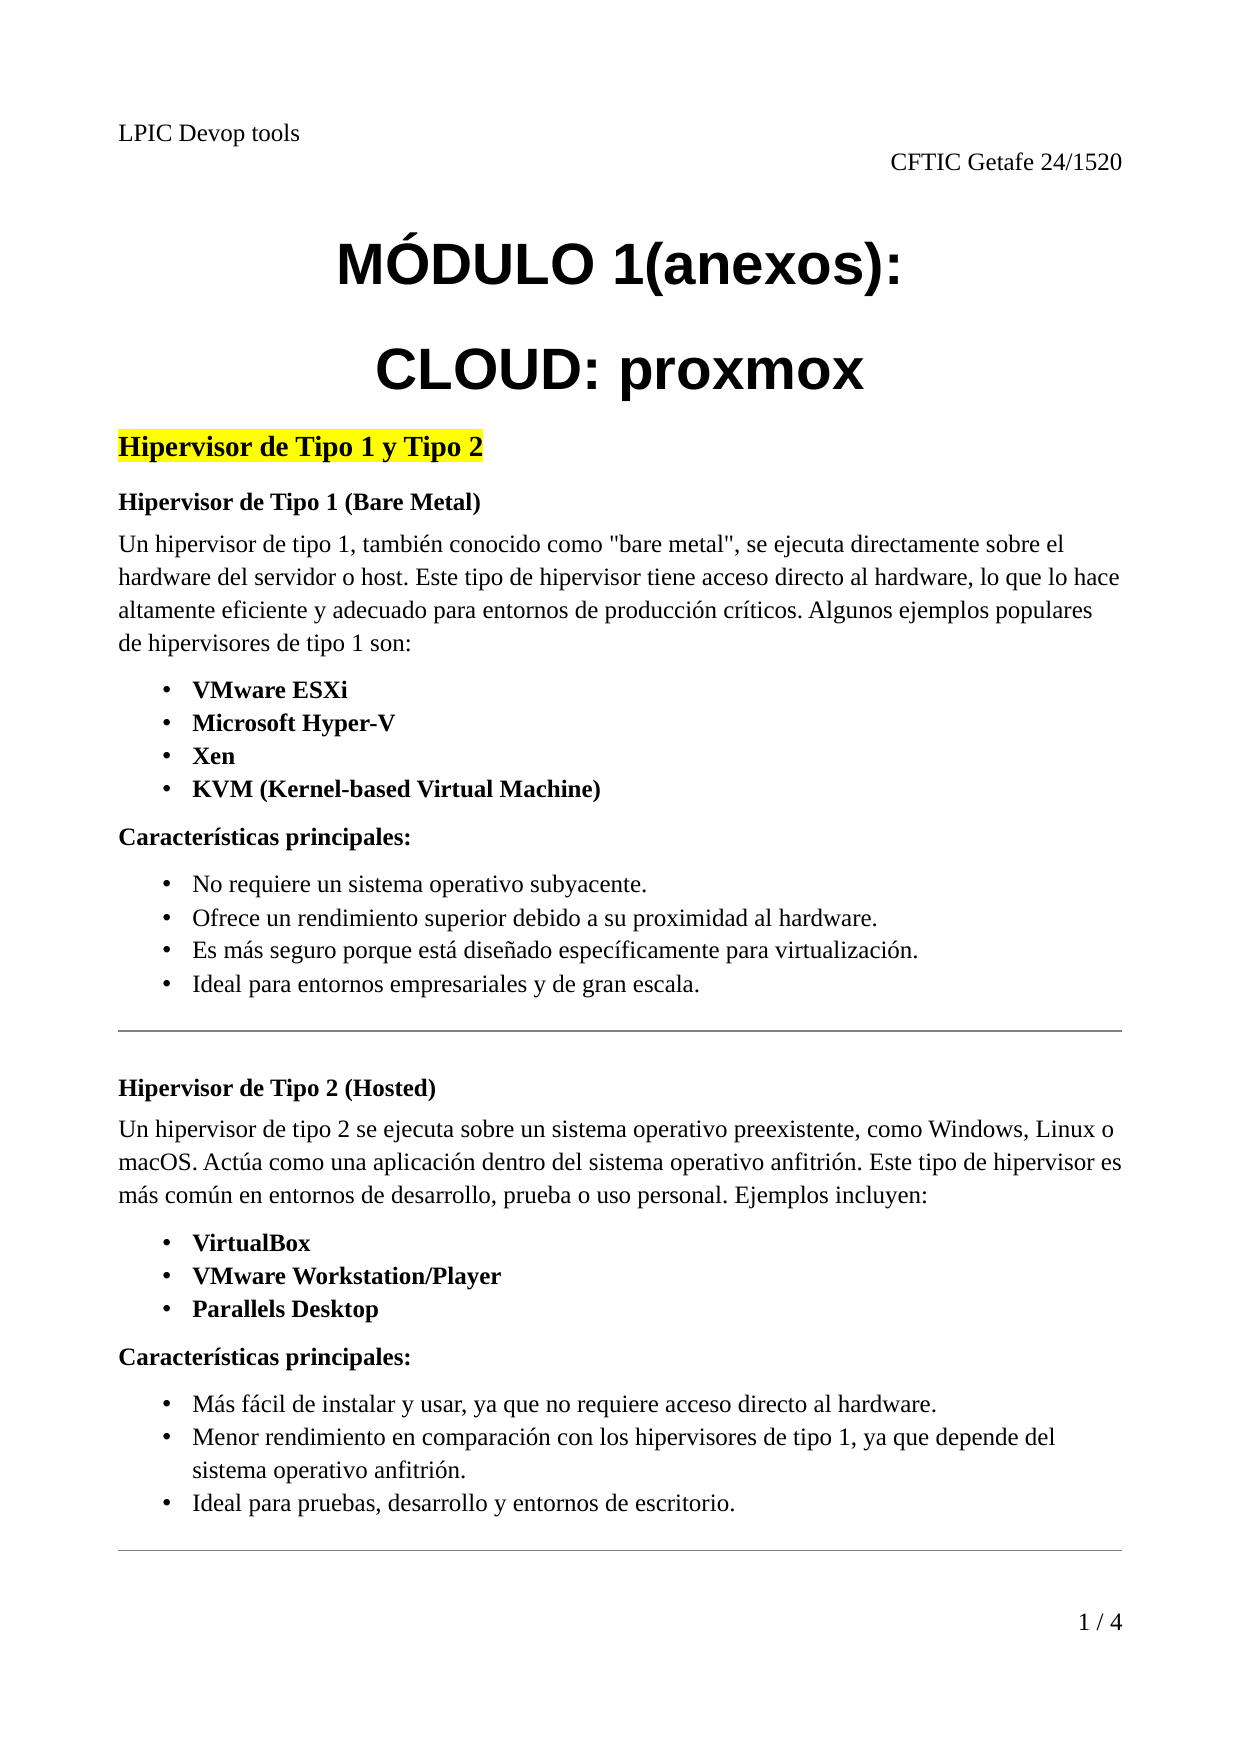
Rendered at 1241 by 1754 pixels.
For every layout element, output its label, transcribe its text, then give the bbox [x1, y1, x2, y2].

subtitle Hipervisor de Tipo 2 (Hosted) [118, 1073, 1122, 1102]
text Características principales: [118, 1342, 1122, 1370]
list KVM (Kernel-based Virtual Machine) [162, 774, 1122, 803]
text Un hipervisor de tipo 2 se ejecuta sobre un sistema operativo preexistente, como Windows, Linux o macOS. Actúa como una aplicación dentro del sistema operativo anfitrión. Este tipo de hipervisor es más común en entornos de desarrollo, prueba o uso personal. Ejemplos incluyen: [118, 1114, 1122, 1209]
title MÓDULO 1(anexos): [118, 230, 1122, 297]
list Es más seguro porque está diseñado específicamente para virtualización. [162, 936, 1122, 964]
list Ofrece un rendimiento superior debido a su proximidad al hardware. [162, 903, 1122, 931]
list Parallels Desktop [162, 1294, 1122, 1323]
list Ideal para entornos empresariales y de gran escala. [162, 969, 1122, 997]
list Xen [162, 741, 1122, 770]
list Microsoft Hyper-V [162, 708, 1122, 737]
title CLOUD: proxmox [118, 335, 1122, 402]
list No requiere un sistema operativo subyacente. [162, 869, 1122, 898]
list Ideal para pruebas, desarrollo y entornos de escritorio. [162, 1488, 1122, 1517]
list VMware Workstation/Player [162, 1261, 1122, 1290]
subtitle Hipervisor de Tipo 1 y Tipo 2 [118, 429, 1122, 462]
subtitle Hipervisor de Tipo 1 (Bare Metal) [118, 487, 1122, 516]
list Menor rendimiento en comparación con los hipervisores de tipo 1, ya que depende del sistema operativo anfitrión. [162, 1422, 1122, 1484]
text Características principales: [118, 822, 1122, 851]
list VMware ESXi [162, 675, 1122, 704]
list VirtualBox [162, 1228, 1122, 1257]
list Más fácil de instalar y usar, ya que no requiere acceso directo al hardware. [162, 1389, 1122, 1418]
text Un hipervisor de tipo 1, también conocido como "bare metal", se ejecuta directamente sobre el hardware del servidor o host. Este tipo de hipervisor tiene acceso directo al hardware, lo que lo hace altamente eficiente y adecuado para entornos de producción críticos. Algunos ejemplos populares de hipervisores de tipo 1 son: [118, 529, 1122, 656]
